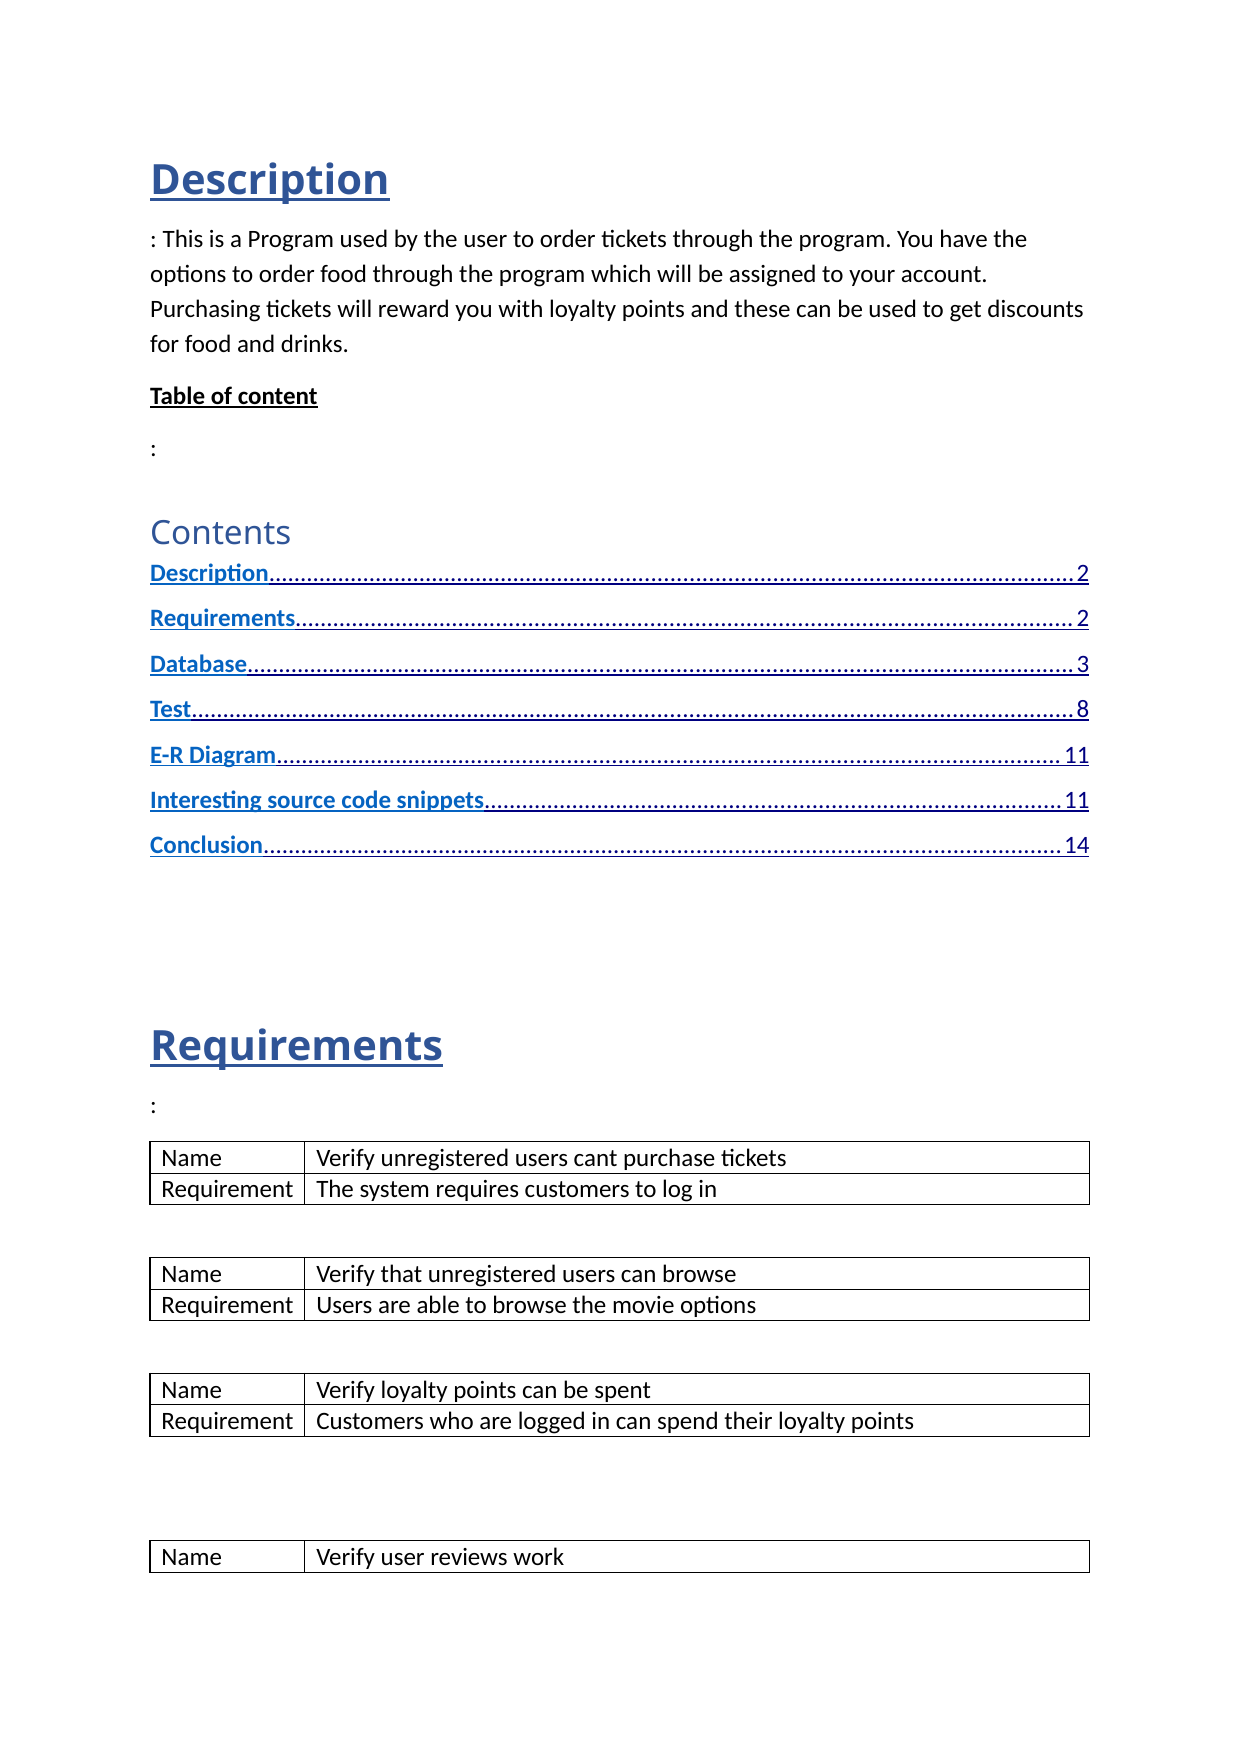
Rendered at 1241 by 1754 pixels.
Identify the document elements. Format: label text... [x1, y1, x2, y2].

table_header Verify that unregistered users can browse [305, 1258, 1089, 1288]
table_cell Users are able to browse the movie options [305, 1290, 1089, 1320]
table_cell Customers who are logged in can spend their loyalty points [305, 1405, 1089, 1436]
text Conclusion 14 [150, 829, 1090, 860]
table_header Name [151, 1374, 304, 1404]
table_header Name [151, 1541, 304, 1572]
text Database 3 [150, 648, 1090, 678]
text Test 8 [150, 693, 1090, 724]
text Table of content [150, 380, 1090, 411]
table_cell Requirement [151, 1174, 304, 1204]
table_header Name [151, 1258, 304, 1288]
text : [150, 432, 1090, 462]
text Description 2 [150, 557, 1090, 588]
table_header Verify unregistered users cant purchase tickets [305, 1142, 1089, 1173]
text Interesting source code snippets 11 [150, 784, 1090, 815]
table_header Verify loyalty points can be spent [305, 1374, 1089, 1404]
subtitle Requirements [150, 1016, 1090, 1073]
text Requirements 2 [150, 602, 1090, 633]
text : [150, 1089, 1090, 1120]
text : This is a Program used by the user to order tickets through the program. You have the options to order food through the program which will be assigned to your account. Purchasing tickets will reward you with loyalty points and these can be used to get discounts for food and drinks. [150, 223, 1090, 359]
table_header Name [151, 1142, 304, 1173]
table_header Verify user reviews work [305, 1541, 1089, 1572]
table_cell Requirement [151, 1290, 304, 1320]
subtitle Description [150, 150, 1090, 207]
subtitle Contents [150, 508, 1090, 554]
table_cell Requirement [151, 1405, 304, 1436]
text E-R Diagram 11 [150, 739, 1090, 769]
table_cell The system requires customers to log in [305, 1174, 1089, 1204]
